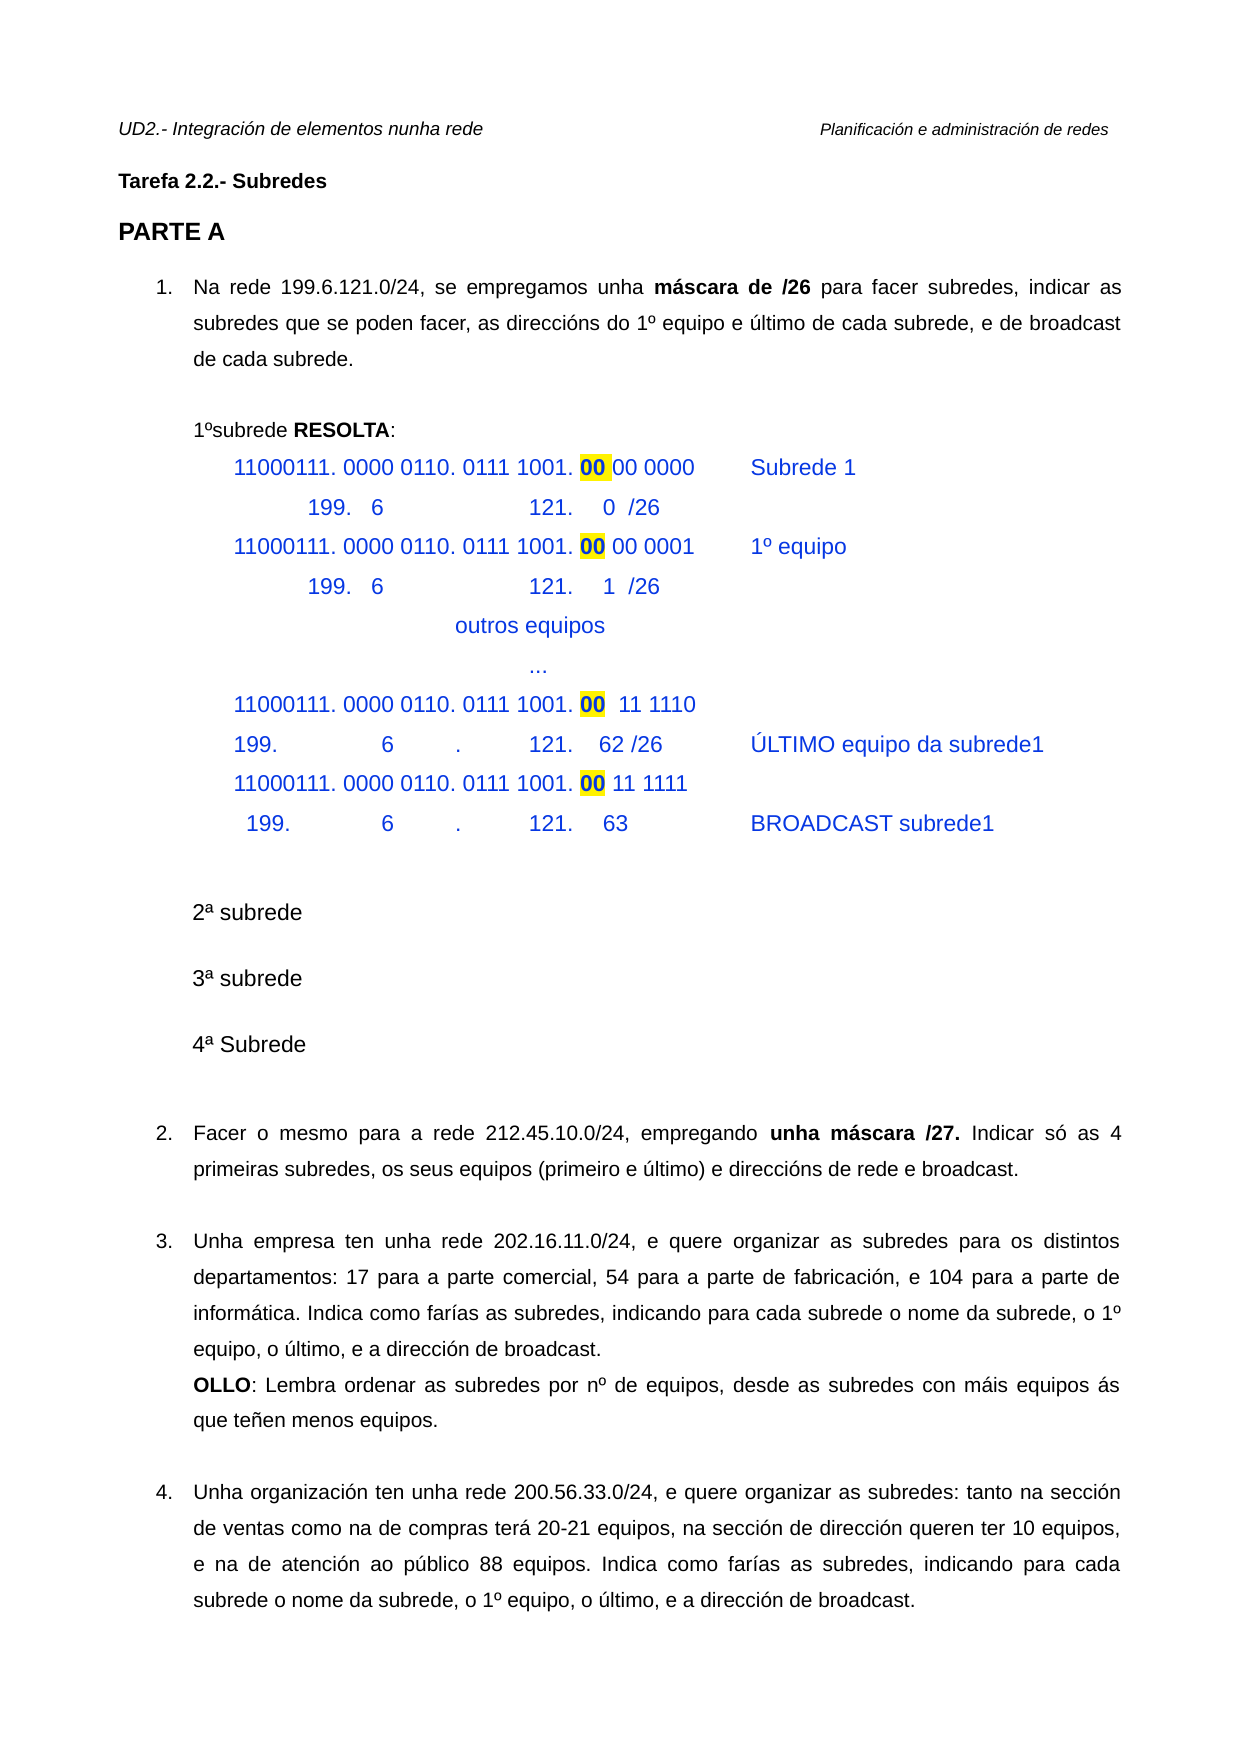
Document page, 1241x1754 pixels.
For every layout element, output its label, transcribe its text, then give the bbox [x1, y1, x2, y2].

text 199. 6 121. 1 /26 [159, 573, 1122, 599]
text 11000111. 0000 0110. 0111 1001. 00 00 0000 Subrede 1 [159, 454, 1122, 481]
text 11000111. 0000 0110. 0111 1001. 00 11 1111 [159, 770, 1122, 796]
list Unha empresa ten unha rede 202.16.11.0/24, e quere organizar as subredes para os distintos departamentos: 17 para a parte comercial, 54 para a parte de fabricación, e 104 para a parte de informática. Indica como farías as subredes, indicando para cada subrede o nome da subrede, o 1º equipo, o último, e a dirección de broadcast. [156, 1229, 1122, 1360]
text 3ª subrede [118, 965, 1122, 992]
list Unha organización ten unha rede 200.56.33.0/24, e quere organizar as subredes: tanto na sección de ventas como na de compras terá 20-21 equipos, na sección de dirección queren ter 10 equipos, e na de atención ao público 88 equipos. Indica como farías as subredes, indicando para cada subrede o nome da subrede, o 1º equipo, o último, e a dirección de broadcast. [156, 1480, 1122, 1612]
text 2ª subrede [118, 899, 1122, 926]
text PARTE A [118, 217, 1122, 246]
list OLLO: Lembra ordenar as subredes por nº de equipos, desde as subredes con máis equipos ás que teñen menos equipos. [156, 1372, 1122, 1432]
text ... [159, 652, 1122, 678]
text 199. 6 . 121. 62 /26 ÚLTIMO equipo da subrede1 [159, 731, 1122, 757]
text 11000111. 0000 0110. 0111 1001. 00 00 0001 1º equipo [159, 533, 1122, 559]
text 11000111. 0000 0110. 0111 1001. 00 11 1110 [159, 691, 1122, 717]
list Facer o mesmo para a rede 212.45.10.0/24, empregando unha máscara /27. Indicar só as 4 primeiras subredes, os seus equipos (primeiro e último) e direccións de rede e broadcast. [156, 1121, 1122, 1181]
list Na rede 199.6.121.0/24, se empregamos unha máscara de /26 para facer subredes, indicar as subredes que se poden facer, as direccións do 1º equipo e último de cada subrede, e de broadcast de cada subrede. [156, 274, 1122, 370]
text 199. 6 . 121. 63 BROADCAST subrede1 [159, 809, 1122, 836]
text Tarefa 2.2.- Subredes [118, 169, 1122, 193]
text 4ª Subrede [118, 1031, 1122, 1057]
list 1ºsubrede RESOLTA: [156, 418, 1122, 442]
text outros equipos [159, 612, 1122, 638]
text 199. 6 121. 0 /26 [159, 494, 1122, 520]
